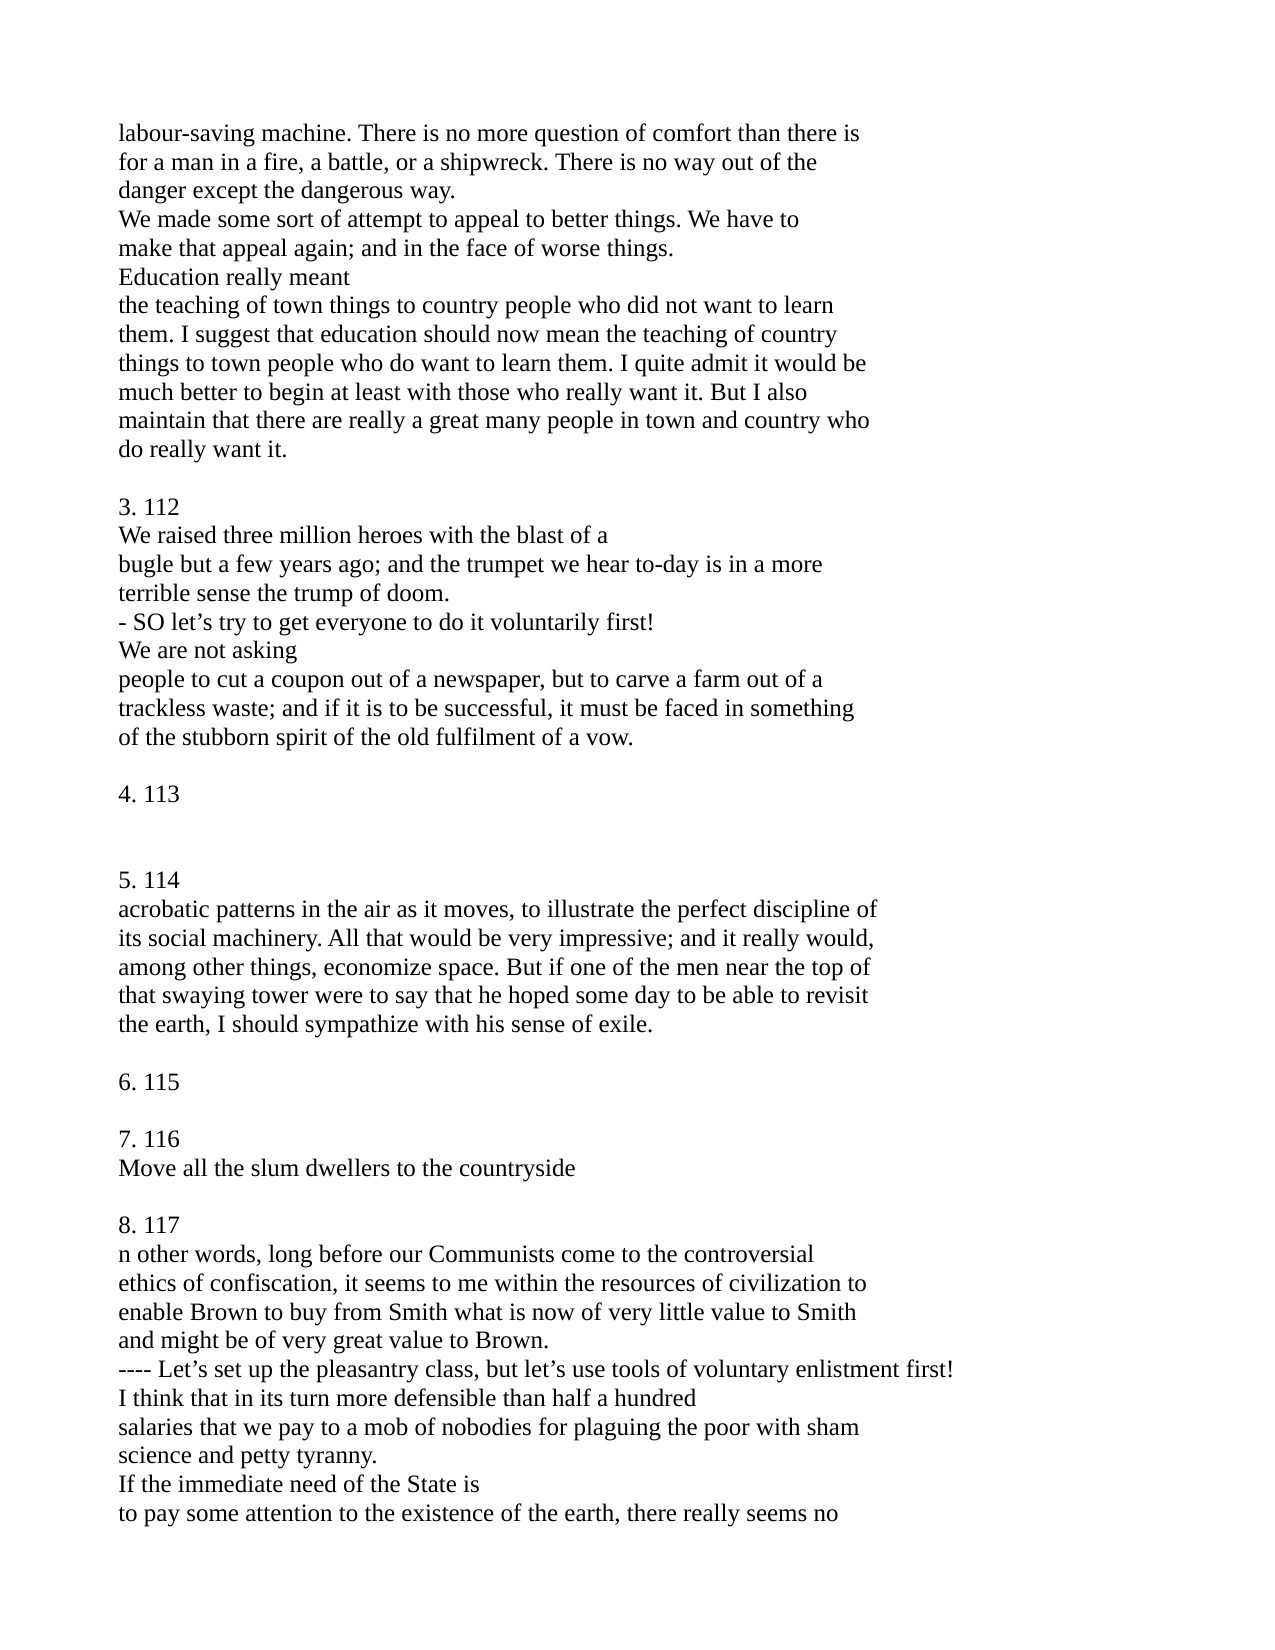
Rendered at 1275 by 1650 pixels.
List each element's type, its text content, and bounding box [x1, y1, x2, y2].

text of the stubborn spirit of the old fulfilment of a vow. [118, 722, 1157, 751]
text trackless waste; and if it is to be successful, it must be faced in something [118, 693, 1157, 722]
text them. I suggest that education should now mean the teaching of country [118, 319, 1157, 348]
text danger except the dangerous way. [118, 176, 1157, 204]
text terrible sense the trump of doom. [118, 578, 1157, 607]
text science and petty tyranny. [118, 1441, 1157, 1469]
text 4. 113 [118, 779, 1157, 808]
text n other words, long before our Communists come to the controversial [118, 1239, 1157, 1268]
text We raised three million heroes with the blast of a [118, 521, 1157, 549]
text 3. 112 [118, 492, 1157, 521]
text people to cut a coupon out of a newspaper, but to carve a farm out of a [118, 664, 1157, 693]
text Move all the slum dwellers to the countryside [118, 1153, 1157, 1182]
text 8. 117 [118, 1211, 1157, 1239]
text labour-saving machine. There is no more question of comfort than there is [118, 118, 1157, 147]
text for a man in a fire, a battle, or a shipwreck. There is no way out of the [118, 147, 1157, 176]
text bugle but a few years ago; and the trumpet we hear to-day is in a more [118, 549, 1157, 578]
text do really want it. [118, 434, 1157, 463]
text the teaching of town things to country people who did not want to learn [118, 291, 1157, 319]
text 6. 115 [118, 1067, 1157, 1096]
text maintain that there are really a great many people in town and country who [118, 406, 1157, 434]
text things to town people who do want to learn them. I quite admit it would be [118, 348, 1157, 377]
text that swaying tower were to say that he hoped some day to be able to revisit [118, 981, 1157, 1009]
text much better to begin at least with those who really want it. But I also [118, 377, 1157, 406]
text If the immediate need of the State is [118, 1469, 1157, 1498]
text We are not asking [118, 636, 1157, 664]
text 7. 116 [118, 1124, 1157, 1153]
text ethics of confiscation, it seems to me within the resources of civilization to [118, 1268, 1157, 1297]
text enable Brown to buy from Smith what is now of very little value to Smith [118, 1297, 1157, 1326]
text the earth, I should sympathize with his sense of exile. [118, 1009, 1157, 1038]
text acrobatic patterns in the air as it moves, to illustrate the perfect discipline of [118, 894, 1157, 923]
text its social machinery. All that would be very impressive; and it really would, [118, 923, 1157, 952]
text We made some sort of attempt to appeal to better things. We have to [118, 204, 1157, 233]
text salaries that we pay to a mob of nobodies for plaguing the poor with sham [118, 1412, 1157, 1441]
text among other things, economize space. But if one of the men near the top of [118, 952, 1157, 981]
text - SO let’s try to get everyone to do it voluntarily first! [118, 607, 1157, 636]
text ---- Let’s set up the pleasantry class, but let’s use tools of voluntary enlistment first! [118, 1354, 1157, 1383]
text Education really meant [118, 262, 1157, 291]
text I think that in its turn more defensible than half a hundred [118, 1383, 1157, 1412]
text to pay some attention to the existence of the earth, there really seems no [118, 1498, 1157, 1527]
text and might be of very great value to Brown. [118, 1326, 1157, 1354]
text make that appeal again; and in the face of worse things. [118, 233, 1157, 262]
text 5. 114 [118, 866, 1157, 894]
